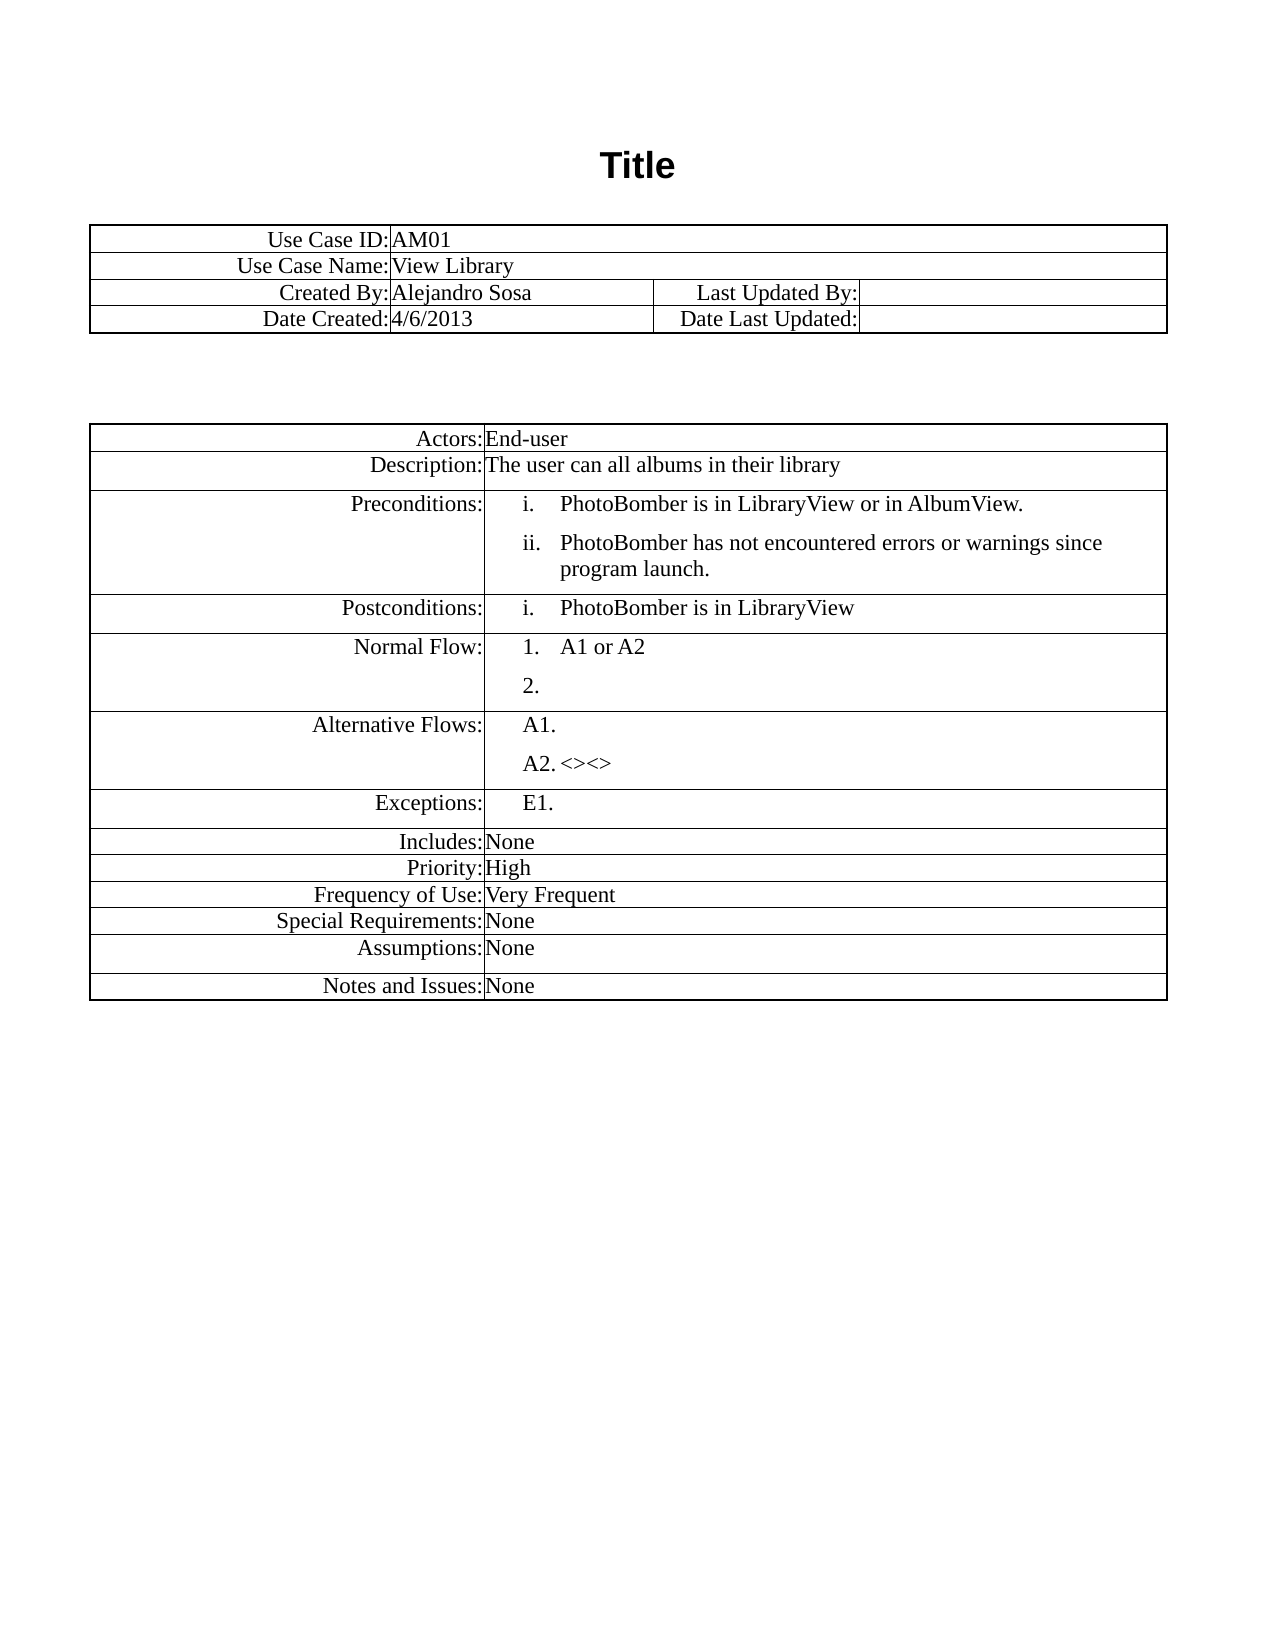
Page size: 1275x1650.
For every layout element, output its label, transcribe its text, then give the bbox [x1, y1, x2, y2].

table_header AM01 [391, 226, 1166, 252]
table_cell Alejandro Sosa [391, 280, 653, 305]
table_cell High [485, 855, 1166, 881]
table_cell Frequency of Use: [91, 882, 484, 907]
table_header Use Case ID: [91, 226, 390, 252]
table_cell 4/6/2013 [391, 306, 653, 332]
table_cell Normal Flow: [91, 634, 484, 711]
table_cell PhotoBomber is in LibraryView or in AlbumView. PhotoBomber has not encountered errors or warnings since program launch. [485, 491, 1166, 594]
title Title [118, 143, 1157, 186]
table_cell Assumptions: [91, 935, 484, 972]
table_cell View Library [391, 253, 1166, 279]
table_cell Includes: [91, 829, 484, 854]
table_cell A1 or A2 [485, 634, 1166, 711]
table_header End-user [485, 425, 1166, 451]
table_cell Created By: [91, 280, 390, 305]
table_cell None [485, 974, 1166, 999]
table_cell None [485, 935, 1166, 972]
table_cell Last Updated By: [654, 280, 859, 305]
table_cell Date Last Updated: [654, 306, 859, 332]
table_cell None [485, 908, 1166, 933]
table_cell <><> [485, 712, 1166, 789]
table_cell Very Frequent [485, 882, 1166, 907]
table_header Actors: [91, 425, 484, 451]
table_cell Description: [91, 452, 484, 490]
table_cell Date Created: [91, 306, 390, 332]
table_cell [860, 280, 1166, 305]
table_cell [860, 306, 1166, 332]
table_cell Preconditions: [91, 491, 484, 594]
table_cell Use Case Name: [91, 253, 390, 279]
table_cell PhotoBomber is in LibraryView [485, 595, 1166, 633]
table_cell [485, 790, 1166, 828]
table_cell The user can all albums in their library [485, 452, 1166, 490]
table_cell Exceptions: [91, 790, 484, 828]
table_cell None [485, 829, 1166, 854]
table_cell Special Requirements: [91, 908, 484, 933]
table_cell Priority: [91, 855, 484, 881]
table_cell Notes and Issues: [91, 974, 484, 999]
table_cell Alternative Flows: [91, 712, 484, 789]
table_cell Postconditions: [91, 595, 484, 633]
